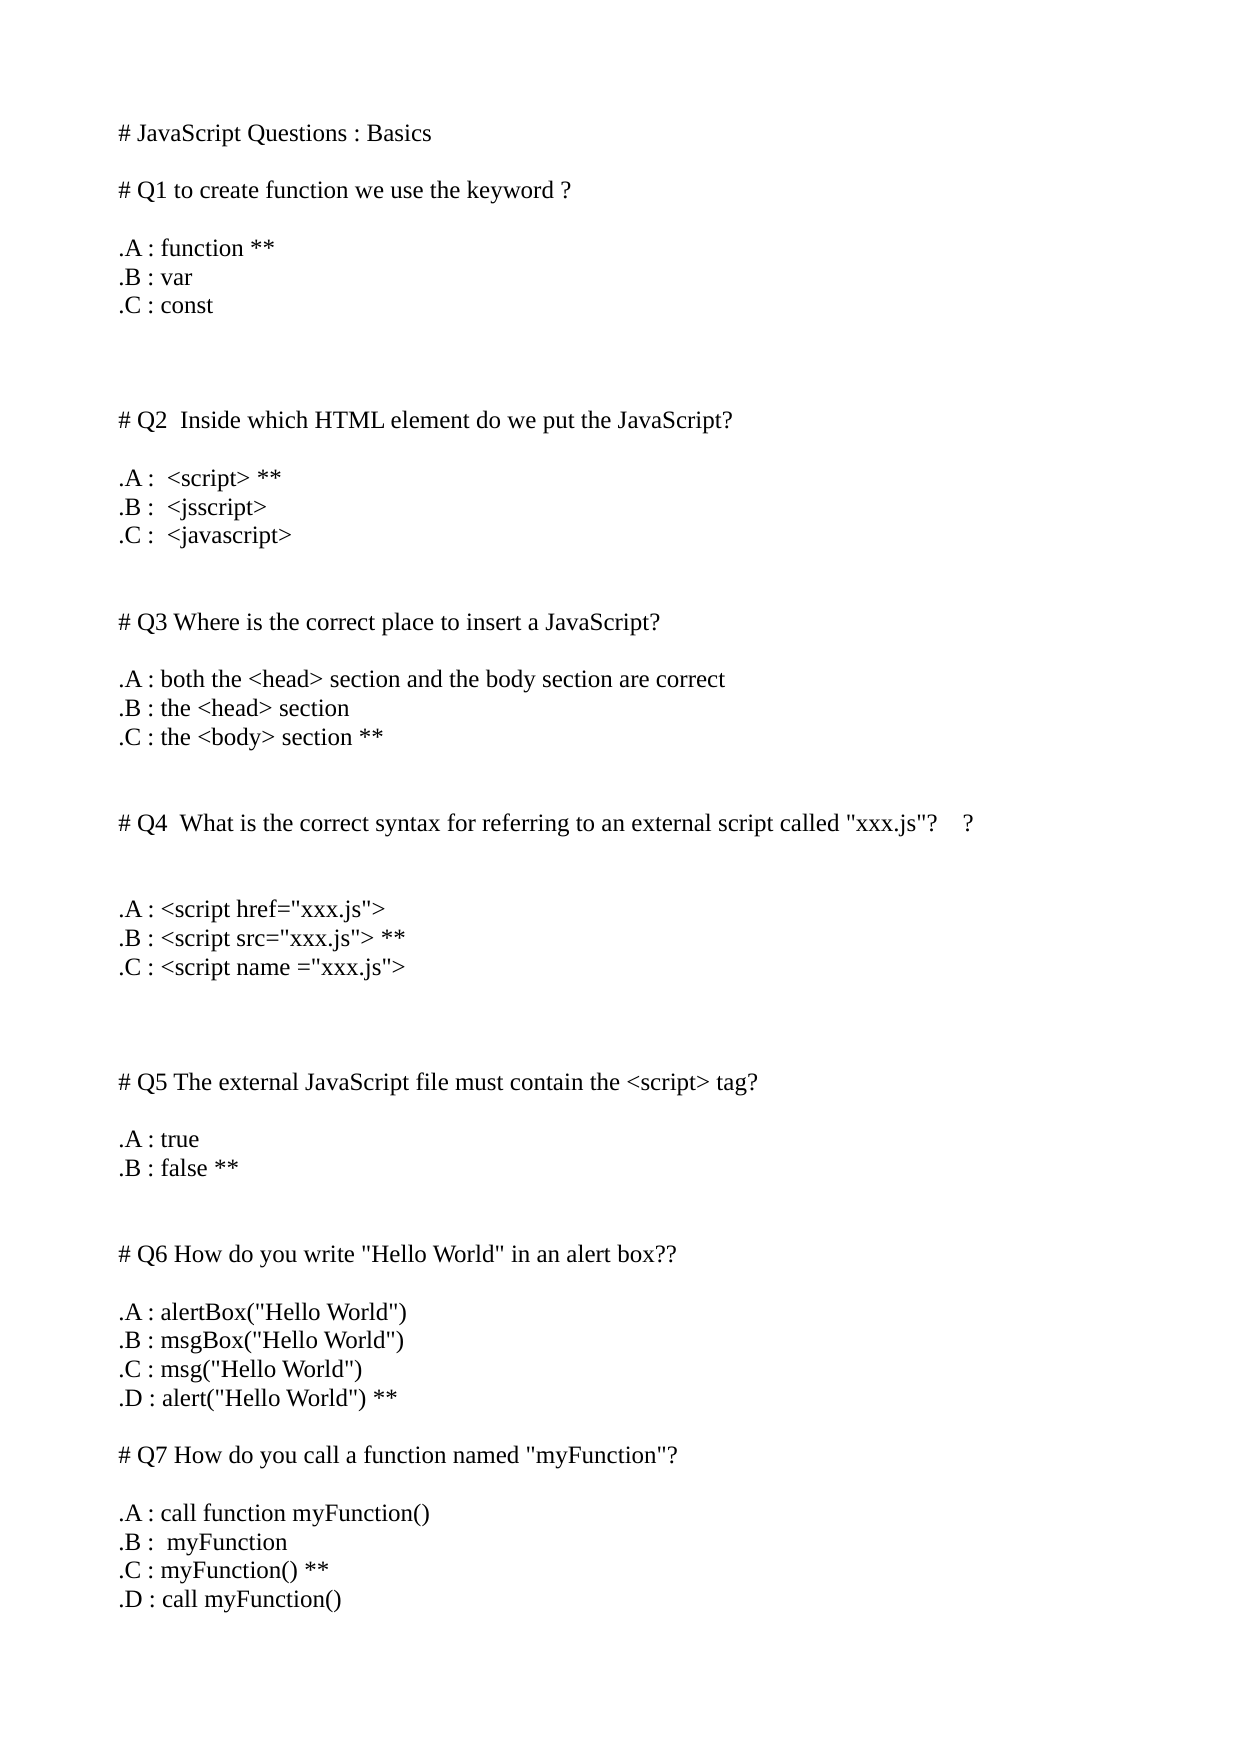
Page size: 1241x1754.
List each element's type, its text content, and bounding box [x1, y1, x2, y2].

text .C : <script name ="xxx.js"> [118, 952, 1122, 981]
text # JavaScript Questions : Basics [118, 118, 1122, 147]
text .B : myFunction [118, 1527, 1122, 1556]
text .B : <script src="xxx.js"> ** 🤔️ [118, 923, 1122, 952]
text # Q1 to create function we use the keyword ? [118, 176, 1122, 204]
text .A : both the <head> section and the body section are correct [118, 664, 1122, 693]
text .A : alertBox("Hello World") [118, 1297, 1122, 1326]
text .A : function ** [118, 233, 1122, 262]
text .C : msg("Hello World") [118, 1354, 1122, 1383]
text .B : var [118, 262, 1122, 291]
text .B : false ** 🤔️ [118, 1153, 1122, 1182]
text .C : <javascript> [118, 521, 1122, 549]
text .A : true [118, 1124, 1122, 1153]
text .C : the <body> section ** 🤔️ [118, 722, 1122, 751]
text .A : <script href="xxx.js"> [118, 894, 1122, 923]
text .B : the <head> section [118, 693, 1122, 722]
text .D : call myFunction() [118, 1584, 1122, 1613]
text .C : myFunction() ** 🤔️ [118, 1556, 1122, 1584]
text .B : <jsscript> [118, 492, 1122, 521]
text # Q2 Inside which HTML element do we put the JavaScript? [118, 406, 1122, 434]
text .A : call function myFunction() [118, 1498, 1122, 1527]
text .D : alert("Hello World") ** 🤔️ [118, 1383, 1122, 1412]
text # Q7 How do you call a function named "myFunction"? [118, 1441, 1122, 1469]
text # Q4 What is the correct syntax for referring to an external script called "xxx.js"? ? [118, 808, 1122, 837]
text .A : <script> ** 🤔️ [118, 463, 1122, 492]
text # Q3 Where is the correct place to insert a JavaScript? [118, 607, 1122, 636]
text .B : msgBox("Hello World") [118, 1326, 1122, 1354]
text # Q6 How do you write "Hello World" in an alert box?? [118, 1239, 1122, 1268]
text # Q5 The external JavaScript file must contain the <script> tag? [118, 1067, 1122, 1096]
text .C : const [118, 291, 1122, 319]
